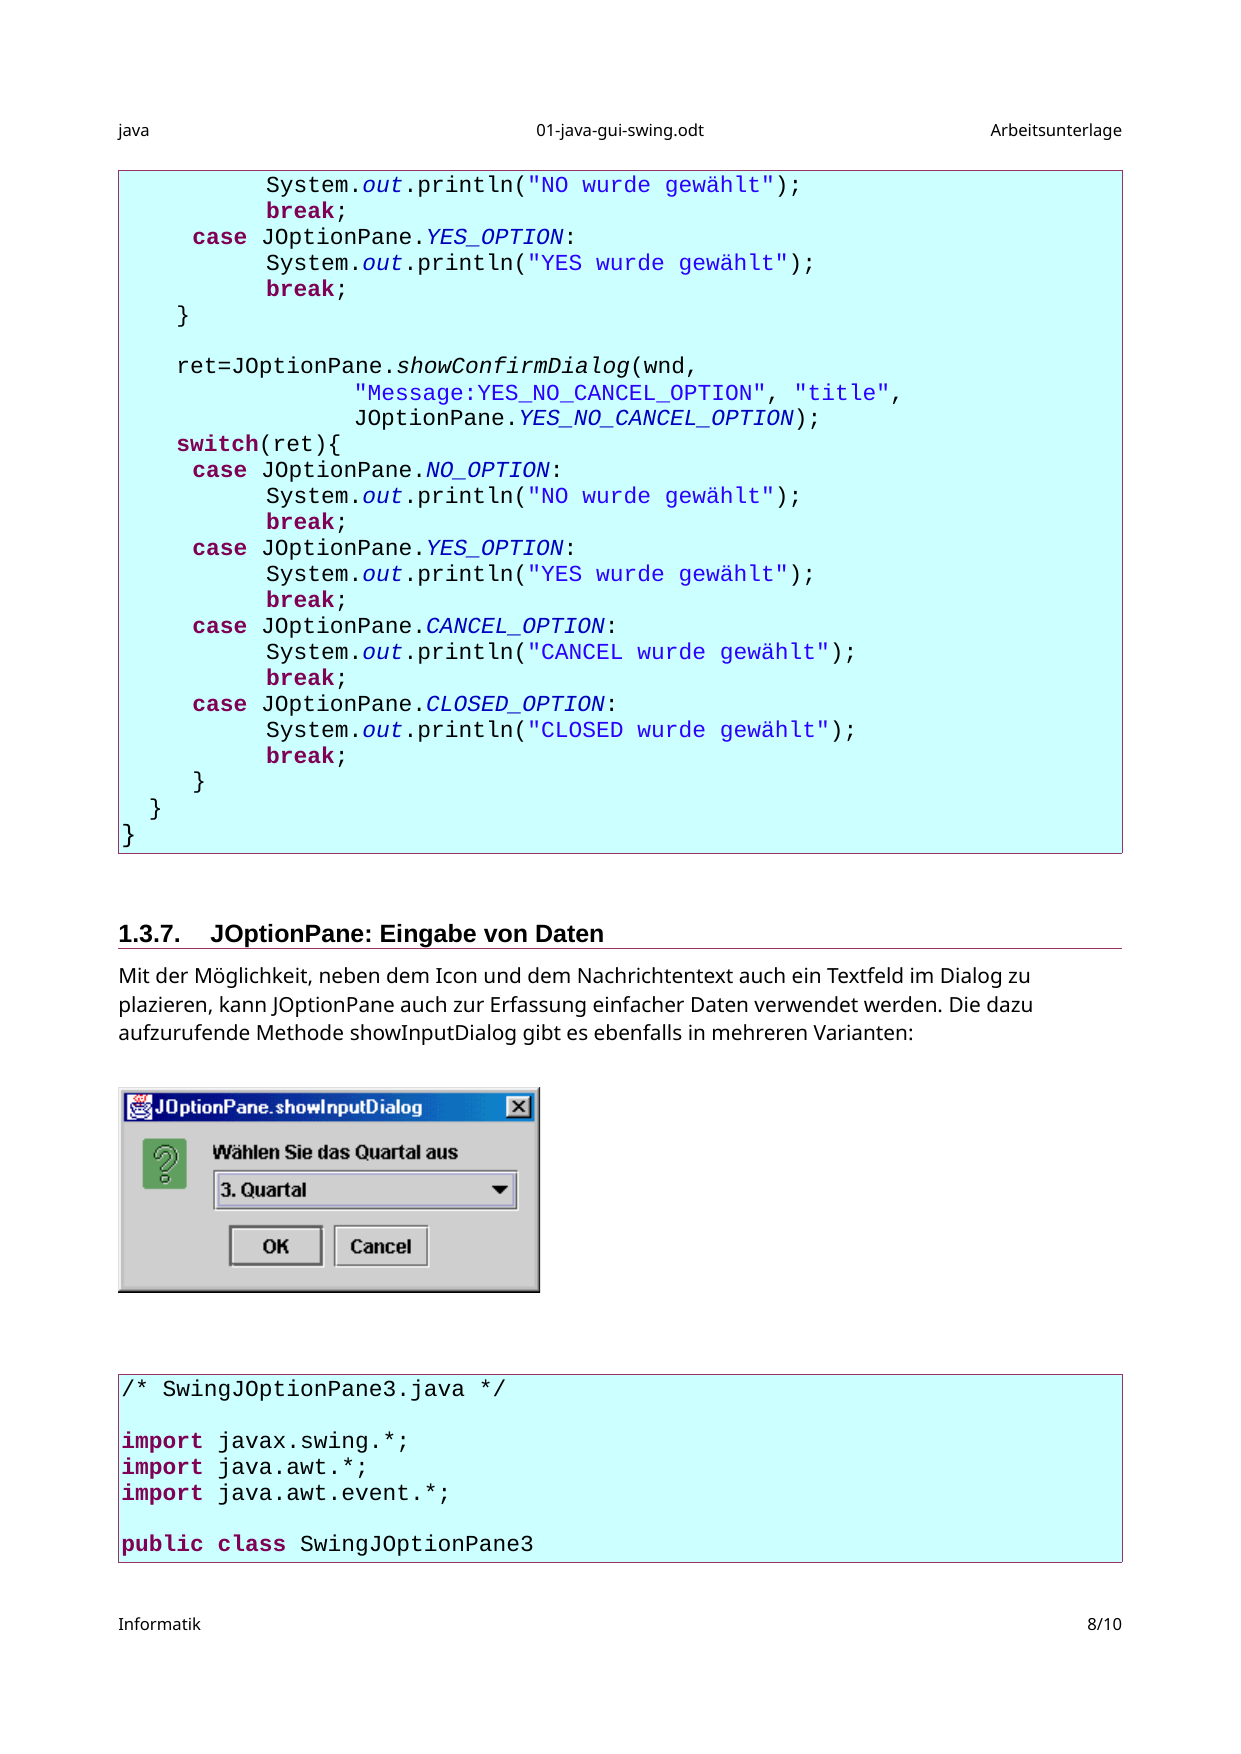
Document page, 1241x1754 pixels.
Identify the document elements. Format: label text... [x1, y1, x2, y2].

text break; [119, 741, 1122, 767]
text break; [119, 507, 1122, 533]
text System.out.println("NO wurde gewählt"); [119, 482, 1122, 507]
subtitle JOptionPane: Eingabe von Daten [118, 919, 1122, 948]
text break; [119, 274, 1122, 300]
text System.out.println("YES wurde gewählt"); [119, 248, 1122, 274]
text break; [119, 196, 1122, 222]
text break; [119, 585, 1122, 611]
text switch(ret){ [119, 430, 1122, 456]
text import java.awt.event.*; [119, 1478, 1122, 1504]
text } [119, 819, 1122, 853]
text JOptionPane.YES_NO_CANCEL_OPTION); [119, 404, 1122, 430]
text case JOptionPane.NO_OPTION: [119, 456, 1122, 482]
text } [119, 300, 1122, 326]
text import java.awt.*; [119, 1452, 1122, 1478]
text import javax.swing.*; [119, 1426, 1122, 1452]
text break; [119, 663, 1122, 689]
text case JOptionPane.YES_OPTION: [119, 533, 1122, 559]
text System.out.println("YES wurde gewählt"); [119, 559, 1122, 585]
text "Message:YES_NO_CANCEL_OPTION", "title", [119, 378, 1122, 404]
text case JOptionPane.YES_OPTION: [119, 222, 1122, 248]
text case JOptionPane.CANCEL_OPTION: [119, 611, 1122, 637]
text public class SwingJOptionPane3 [119, 1530, 1122, 1562]
text ret=JOptionPane.showConfirmDialog(wnd, [119, 352, 1122, 378]
text System.out.println("CLOSED wurde gewählt"); [119, 715, 1122, 741]
text case JOptionPane.CLOSED_OPTION: [119, 689, 1122, 715]
text } [119, 793, 1122, 819]
picture [118, 1087, 540, 1293]
text System.out.println("CANCEL wurde gewählt"); [119, 637, 1122, 663]
text System.out.println("NO wurde gewählt"); [119, 171, 1122, 196]
text } [119, 767, 1122, 793]
text /* SwingJOptionPane3.java */ [119, 1375, 1122, 1400]
text Mit der Möglichkeit, neben dem Icon und dem Nachrichtentext auch ein Textfeld im Dialog zu plazieren, kann JOptionPane auch zur Erfassung einfacher Daten verwendet werden. Die dazu aufzurufende Methode showInputDialog gibt es ebenfalls in mehreren Varianten: [118, 961, 1122, 1047]
